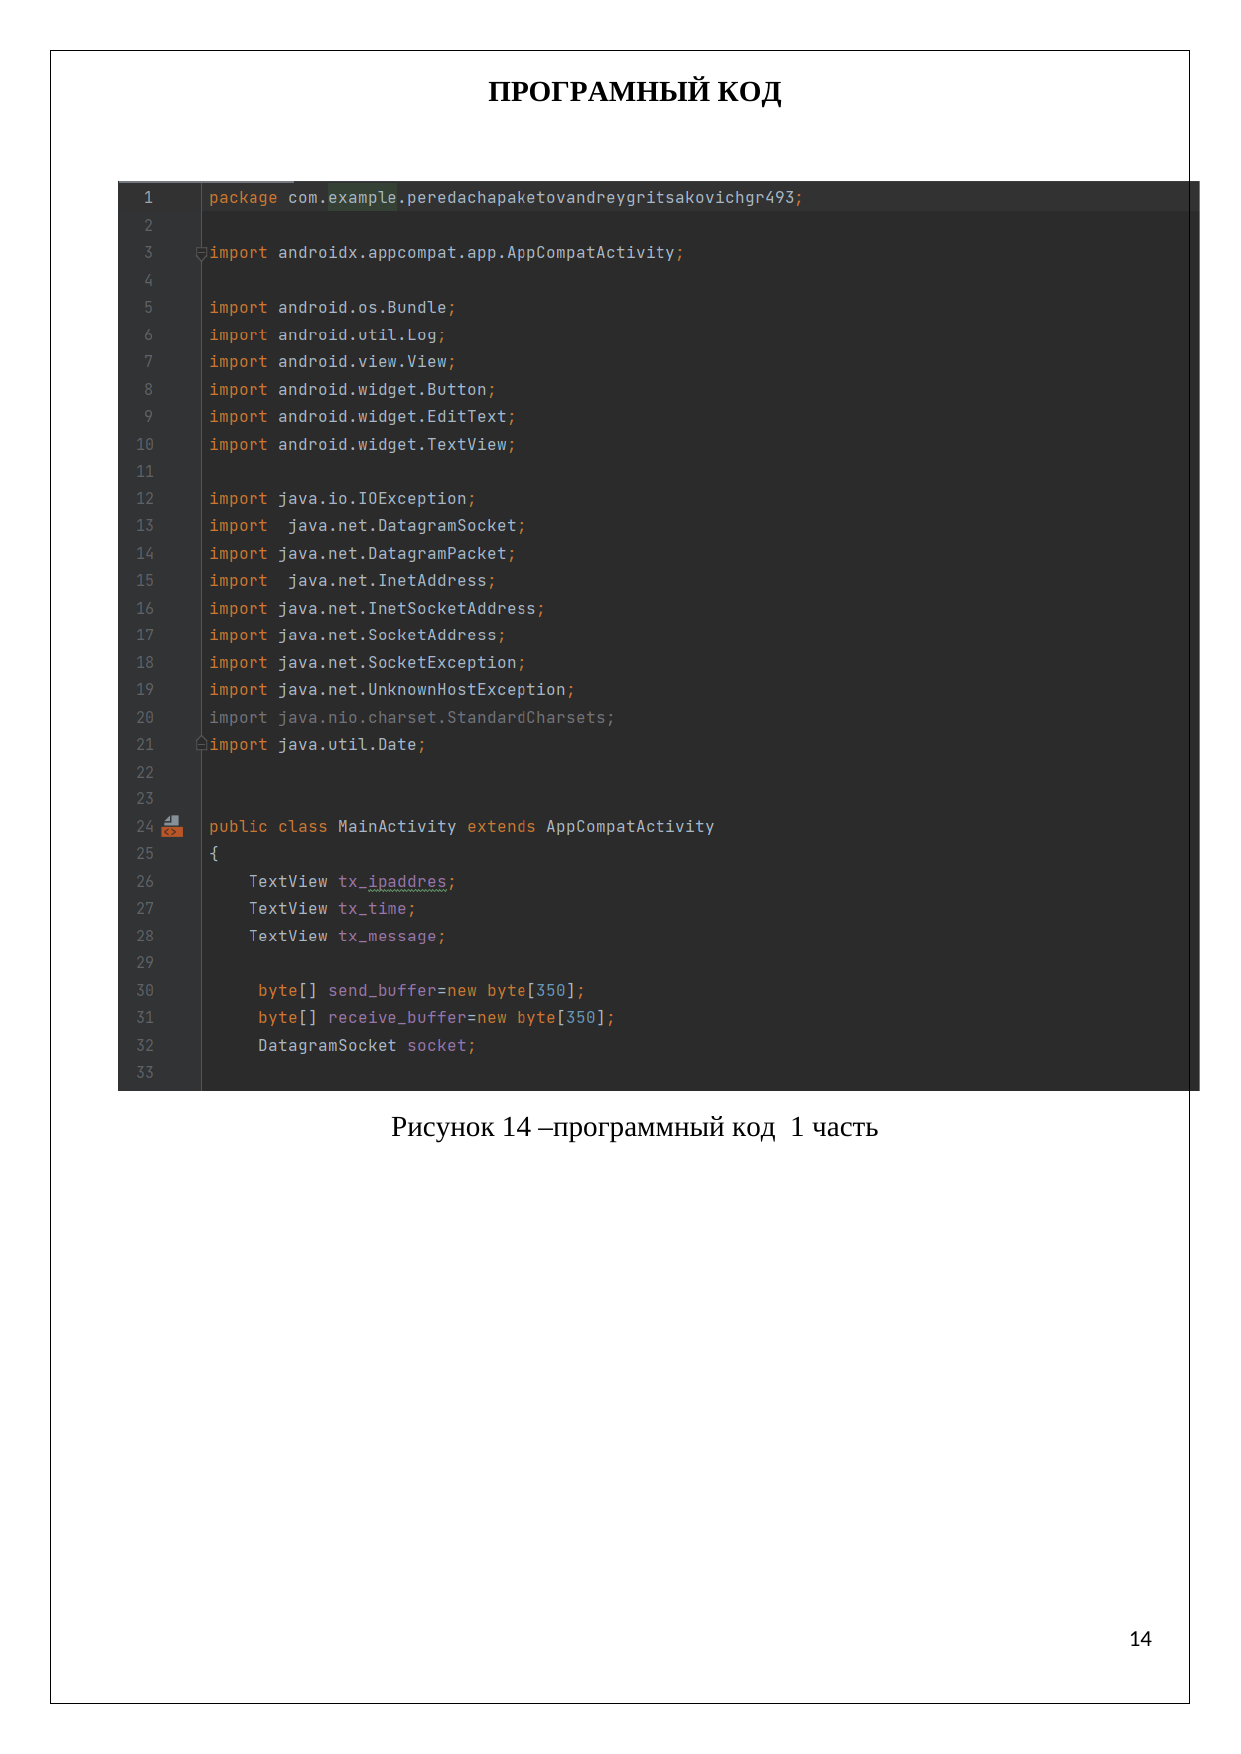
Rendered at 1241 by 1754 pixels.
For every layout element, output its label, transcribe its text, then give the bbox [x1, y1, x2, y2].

text Рисунок 14 –программный код 1 часть [118, 1109, 1152, 1142]
subtitle ПРОГРАМНЫЙ КОД [118, 74, 1152, 107]
